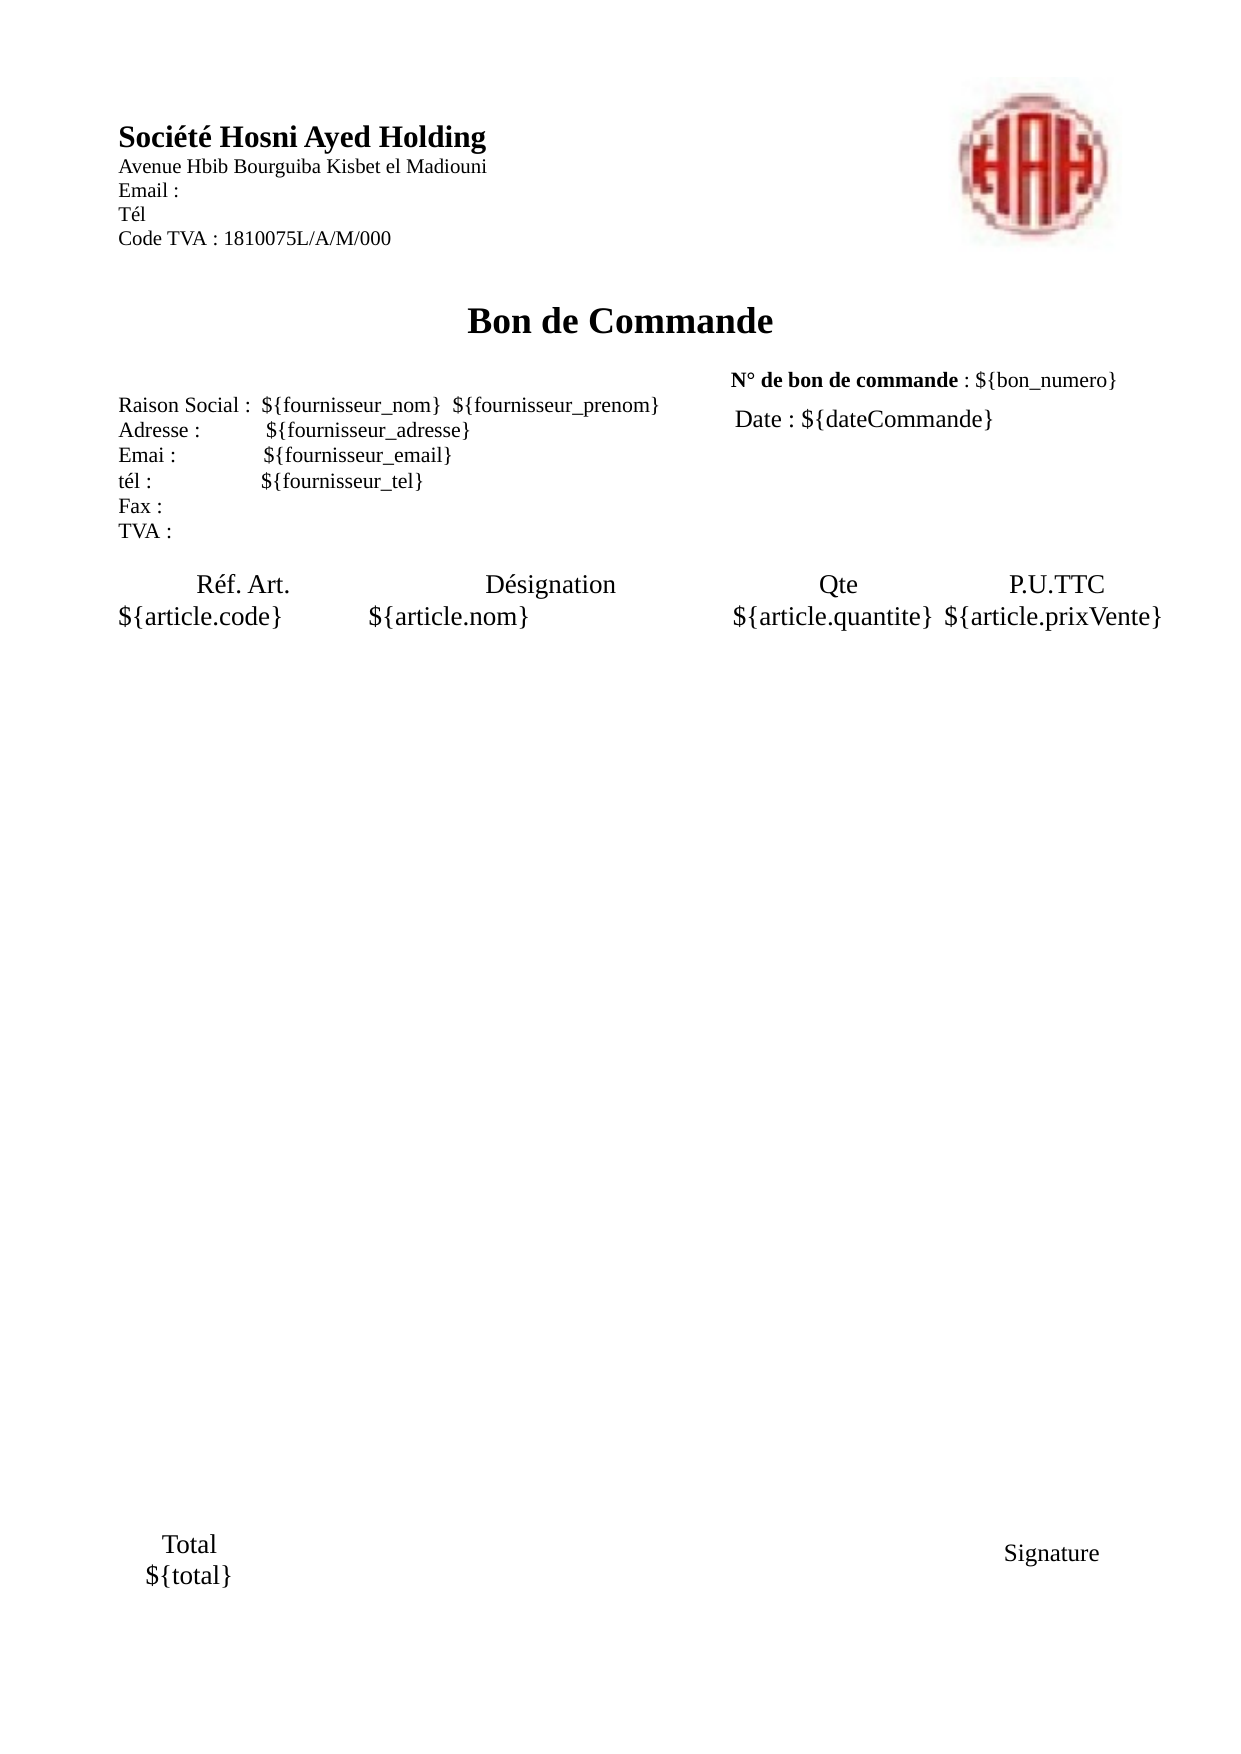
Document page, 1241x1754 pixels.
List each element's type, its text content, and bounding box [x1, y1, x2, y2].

table_cell [733, 755, 944, 786]
table_cell [118, 1254, 368, 1285]
table_cell [118, 880, 368, 911]
table_cell [368, 631, 733, 662]
table_cell [733, 1223, 944, 1254]
table_cell [944, 755, 1170, 786]
table_cell [944, 724, 1170, 755]
table_cell [118, 1098, 368, 1129]
table_cell [733, 1378, 944, 1409]
table_cell [733, 1285, 944, 1316]
table_cell [118, 849, 368, 880]
text Avenue Hbib Bourguiba Kisbet el Madiouni [118, 154, 948, 178]
table_cell [368, 1036, 733, 1067]
table_cell [733, 1254, 944, 1285]
table_cell [118, 1223, 368, 1254]
table_cell [733, 1129, 944, 1160]
table_cell [368, 1316, 733, 1347]
text Email : [118, 178, 948, 202]
table_header Total [118, 1528, 260, 1559]
table_cell [118, 662, 368, 693]
table_cell [368, 1191, 733, 1222]
text Emai : ${fournisseur_email} [118, 442, 1122, 468]
table_cell [944, 1098, 1170, 1129]
table_cell [944, 1005, 1170, 1036]
table_cell [368, 942, 733, 973]
table_cell [733, 1316, 944, 1347]
table_cell [733, 1441, 944, 1472]
table_cell [733, 1347, 944, 1378]
table_cell [733, 724, 944, 755]
table_cell [118, 1160, 368, 1191]
text Fax : [118, 493, 1122, 518]
text tél : ${fournisseur_tel} [118, 468, 1122, 493]
table_header Qte [733, 569, 944, 599]
table_header Réf. Art. [118, 569, 368, 599]
table_cell [944, 786, 1170, 818]
table_cell [733, 1472, 944, 1503]
table_cell [944, 849, 1170, 880]
table_cell [118, 786, 368, 818]
table_cell [118, 911, 368, 942]
table_cell [118, 1067, 368, 1098]
text Société Hosni Ayed Holding [118, 118, 948, 154]
table_cell [368, 1285, 733, 1316]
table_cell [368, 880, 733, 911]
table_cell [944, 880, 1170, 911]
text N° de bon de commande : ${bon_numero} Raison Social : ${fournisseur_nom} ${fournisseur_prenom} [118, 367, 1122, 417]
table_cell [733, 662, 944, 693]
table_header P.U.TTC [944, 569, 1170, 599]
table_cell ${article.nom} [368, 600, 733, 631]
table_cell [733, 1191, 944, 1222]
table_cell [368, 973, 733, 1004]
table_cell [368, 1005, 733, 1036]
table_cell [944, 693, 1170, 724]
table_cell [944, 1409, 1170, 1441]
table_cell [118, 1472, 368, 1503]
text Tél Code TVA : 1810075L/A/M/000 [118, 202, 948, 250]
table_cell [944, 1191, 1170, 1222]
table_cell [368, 849, 733, 880]
table_cell [118, 631, 368, 662]
table_cell [368, 911, 733, 942]
table_cell [118, 755, 368, 786]
table_cell [118, 1441, 368, 1472]
table_cell [944, 662, 1170, 693]
table_cell [368, 1472, 733, 1503]
table_cell [733, 973, 944, 1004]
table_cell [733, 693, 944, 724]
table_cell [733, 880, 944, 911]
table_cell [118, 1409, 368, 1441]
table_cell [944, 1285, 1170, 1316]
table_cell [368, 1347, 733, 1378]
table_cell [733, 849, 944, 880]
table_cell [368, 818, 733, 849]
table_cell [944, 1129, 1170, 1160]
table_cell [368, 1067, 733, 1098]
table_cell [733, 631, 944, 662]
table_cell [368, 1129, 733, 1160]
table_cell [368, 1160, 733, 1191]
table_cell [118, 724, 368, 755]
table_header Désignation [368, 569, 733, 599]
table_cell [368, 755, 733, 786]
text Bon de Commande [118, 298, 1122, 342]
table_cell ${article.code} [118, 600, 368, 631]
table_cell [944, 911, 1170, 942]
table_cell [944, 1223, 1170, 1254]
table_cell [944, 942, 1170, 973]
table_cell [368, 1378, 733, 1409]
table_cell ${article.prixVente} [944, 600, 1170, 631]
table_cell ${article.quantite} [733, 600, 944, 631]
table_cell [733, 911, 944, 942]
table_cell [118, 1378, 368, 1409]
table_cell [118, 1129, 368, 1160]
table_cell [368, 662, 733, 693]
table_cell [733, 1160, 944, 1191]
table_cell [368, 1098, 733, 1129]
table_cell [944, 973, 1170, 1004]
picture [948, 77, 1123, 255]
table_cell [368, 693, 733, 724]
table_cell [118, 693, 368, 724]
table_cell [118, 1347, 368, 1378]
table_cell [944, 631, 1170, 662]
table_cell [118, 1316, 368, 1347]
table_cell [944, 1316, 1170, 1347]
table_cell [944, 1441, 1170, 1472]
table_cell [118, 1191, 368, 1222]
table_cell ${total} [118, 1559, 260, 1590]
table_cell [733, 786, 944, 818]
table_cell [368, 724, 733, 755]
table_cell [733, 1036, 944, 1067]
table_cell [733, 1098, 944, 1129]
table_cell [368, 1254, 733, 1285]
table_cell [944, 1472, 1170, 1503]
table_cell [118, 818, 368, 849]
table_cell [368, 1409, 733, 1441]
table_cell [368, 1223, 733, 1254]
text Adresse : ${fournisseur_adresse} [118, 417, 1122, 442]
table_cell [733, 1409, 944, 1441]
table_cell [368, 786, 733, 818]
table_cell [944, 1378, 1170, 1409]
table_cell [944, 1160, 1170, 1191]
table_cell [118, 1036, 368, 1067]
table_cell [733, 818, 944, 849]
table_cell [118, 1285, 368, 1316]
table_cell [944, 1067, 1170, 1098]
table_cell [944, 1036, 1170, 1067]
table_cell [944, 818, 1170, 849]
table_cell [118, 942, 368, 973]
table_cell [118, 973, 368, 1004]
table_cell [733, 1067, 944, 1098]
text TVA : [118, 518, 1122, 543]
table_cell [944, 1347, 1170, 1378]
table_cell [368, 1441, 733, 1472]
table_cell [733, 1005, 944, 1036]
table_cell [733, 942, 944, 973]
table_cell [118, 1005, 368, 1036]
table_cell [944, 1254, 1170, 1285]
